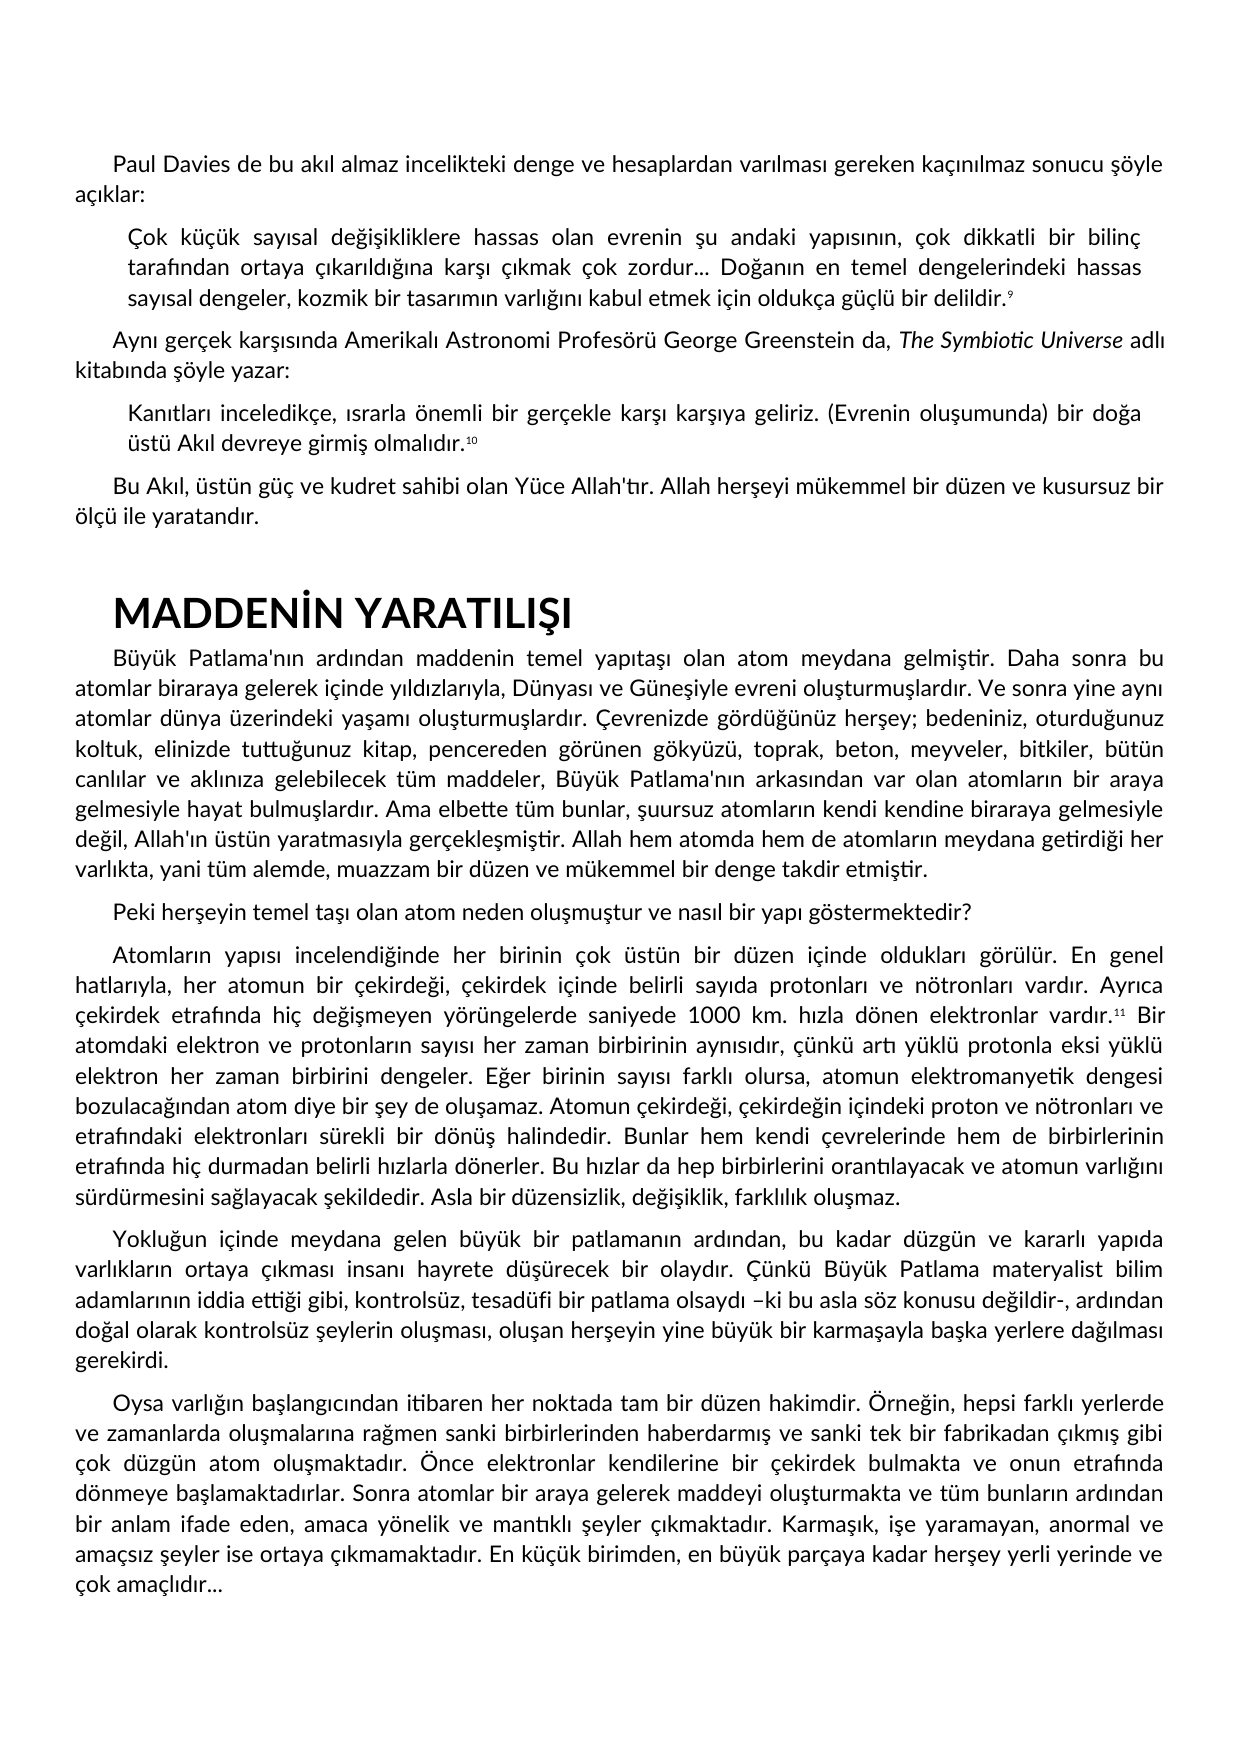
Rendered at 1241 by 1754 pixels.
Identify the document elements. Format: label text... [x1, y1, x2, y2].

text Çok küçük sayısal değişikliklere hassas olan evrenin şu andaki yapısının, çok dikkatli bir bilinç tarafından ortaya çıkarıldığına karşı çıkmak çok zordur... Doğanın en temel dengelerindeki hassas sayısal dengeler, kozmik bir tasarımın varlığını kabul etmek için oldukça güçlü bir delildir.9 [127, 223, 1143, 311]
text Aynı gerçek karşısında Amerikalı Astronomi Profesörü George Greenstein da, The Symbiotic Universe adlı kitabında şöyle yazar: [75, 326, 1165, 384]
text Peki herşeyin temel taşı olan atom neden oluşmuştur ve nasıl bir yapı göstermektedir? [75, 898, 1165, 925]
text Kanıtları inceledikçe, ısrarla önemli bir gerçekle karşı karşıya geliriz. (Evrenin oluşumunda) bir doğa üstü Akıl devreye girmiş olmalıdır.10 [127, 399, 1143, 457]
text Paul Davies de bu akıl almaz incelikteki denge ve hesaplardan varılması gereken kaçınılmaz sonucu şöyle açıklar: [75, 150, 1165, 208]
text Atomların yapısı incelendiğinde her birinin çok üstün bir düzen içinde oldukları görülür. En genel hatlarıyla, her atomun bir çekirdeği, çekirdek içinde belirli sayıda protonları ve nötronları vardır. Ayrıca çekirdek etrafında hiç değişmeyen yörüngelerde saniyede 1000 km. hızla dönen elektronlar vardır.11 Bir atomdaki elektron ve protonların sayısı her zaman birbirinin aynısıdır, çünkü artı yüklü protonla eksi yüklü elektron her zaman birbirini dengeler. Eğer birinin sayısı farklı olursa, atomun elektromanyetik dengesi bozulacağından atom diye bir şey de oluşamaz. Atomun çekirdeği, çekirdeğin içindeki proton ve nötronları ve etrafındaki elektronları sürekli bir dönüş halindedir. Bunlar hem kendi çevrelerinde hem de birbirlerinin etrafında hiç durmadan belirli hızlarla dönerler. Bu hızlar da hep birbirlerini orantılayacak ve atomun varlığını sürdürmesini sağlayacak şekildedir. Asla bir düzensizlik, değişiklik, farklılık oluşmaz. [75, 941, 1165, 1210]
subtitle MADDENİN YARATILIŞI [112, 587, 1165, 637]
text Bu Akıl, üstün güç ve kudret sahibi olan Yüce Allah'tır. Allah herşeyi mükemmel bir düzen ve kusursuz bir ölçü ile yaratandır. [75, 472, 1165, 529]
text Yokluğun içinde meydana gelen büyük bir patlamanın ardından, bu kadar düzgün ve kararlı yapıda varlıkların ortaya çıkması insanı hayrete düşürecek bir olaydır. Çünkü Büyük Patlama materyalist bilim adamlarının iddia ettiği gibi, kontrolsüz, tesadüfi bir patlama olsaydı –ki bu asla söz konusu değildir-, ardından doğal olarak kontrolsüz şeylerin oluşması, oluşan herşeyin yine büyük bir karmaşayla başka yerlere dağılması gerekirdi. [75, 1225, 1165, 1373]
text Oysa varlığın başlangıcından itibaren her noktada tam bir düzen hakimdir. Örneğin, hepsi farklı yerlerde ve zamanlarda oluşmalarına rağmen sanki birbirlerinden haberdarmış ve sanki tek bir fabrikadan çıkmış gibi çok düzgün atom oluşmaktadır. Önce elektronlar kendilerine bir çekirdek bulmakta ve onun etrafında dönmeye başlamaktadırlar. Sonra atomlar bir araya gelerek maddeyi oluşturmakta ve tüm bunların ardından bir anlam ifade eden, amaca yönelik ve mantıklı şeyler çıkmaktadır. Karmaşık, işe yaramayan, anormal ve amaçsız şeyler ise ortaya çıkmamaktadır. En küçük birimden, en büyük parçaya kadar herşey yerli yerinde ve çok amaçlıdır... [75, 1388, 1165, 1597]
text Büyük Patlama'nın ardından maddenin temel yapıtaşı olan atom meydana gelmiştir. Daha sonra bu atomlar biraraya gelerek içinde yıldızlarıyla, Dünyası ve Güneşiyle evreni oluşturmuşlardır. Ve sonra yine aynı atomlar dünya üzerindeki yaşamı oluşturmuşlardır. Çevrenizde gördüğünüz herşey; bedeniniz, oturduğunuz koltuk, elinizde tuttuğunuz kitap, pencereden görünen gökyüzü, toprak, beton, meyveler, bitkiler, bütün canlılar ve aklınıza gelebilecek tüm maddeler, Büyük Patlama'nın arkasından var olan atomların bir araya gelmesiyle hayat bulmuşlardır. Ama elbette tüm bunlar, şuursuz atomların kendi kendine biraraya gelmesiyle değil, Allah'ın üstün yaratmasıyla gerçekleşmiştir. Allah hem atomda hem de atomların meydana getirdiği her varlıkta, yani tüm alemde, muazzam bir düzen ve mükemmel bir denge takdir etmiştir. [75, 644, 1165, 883]
